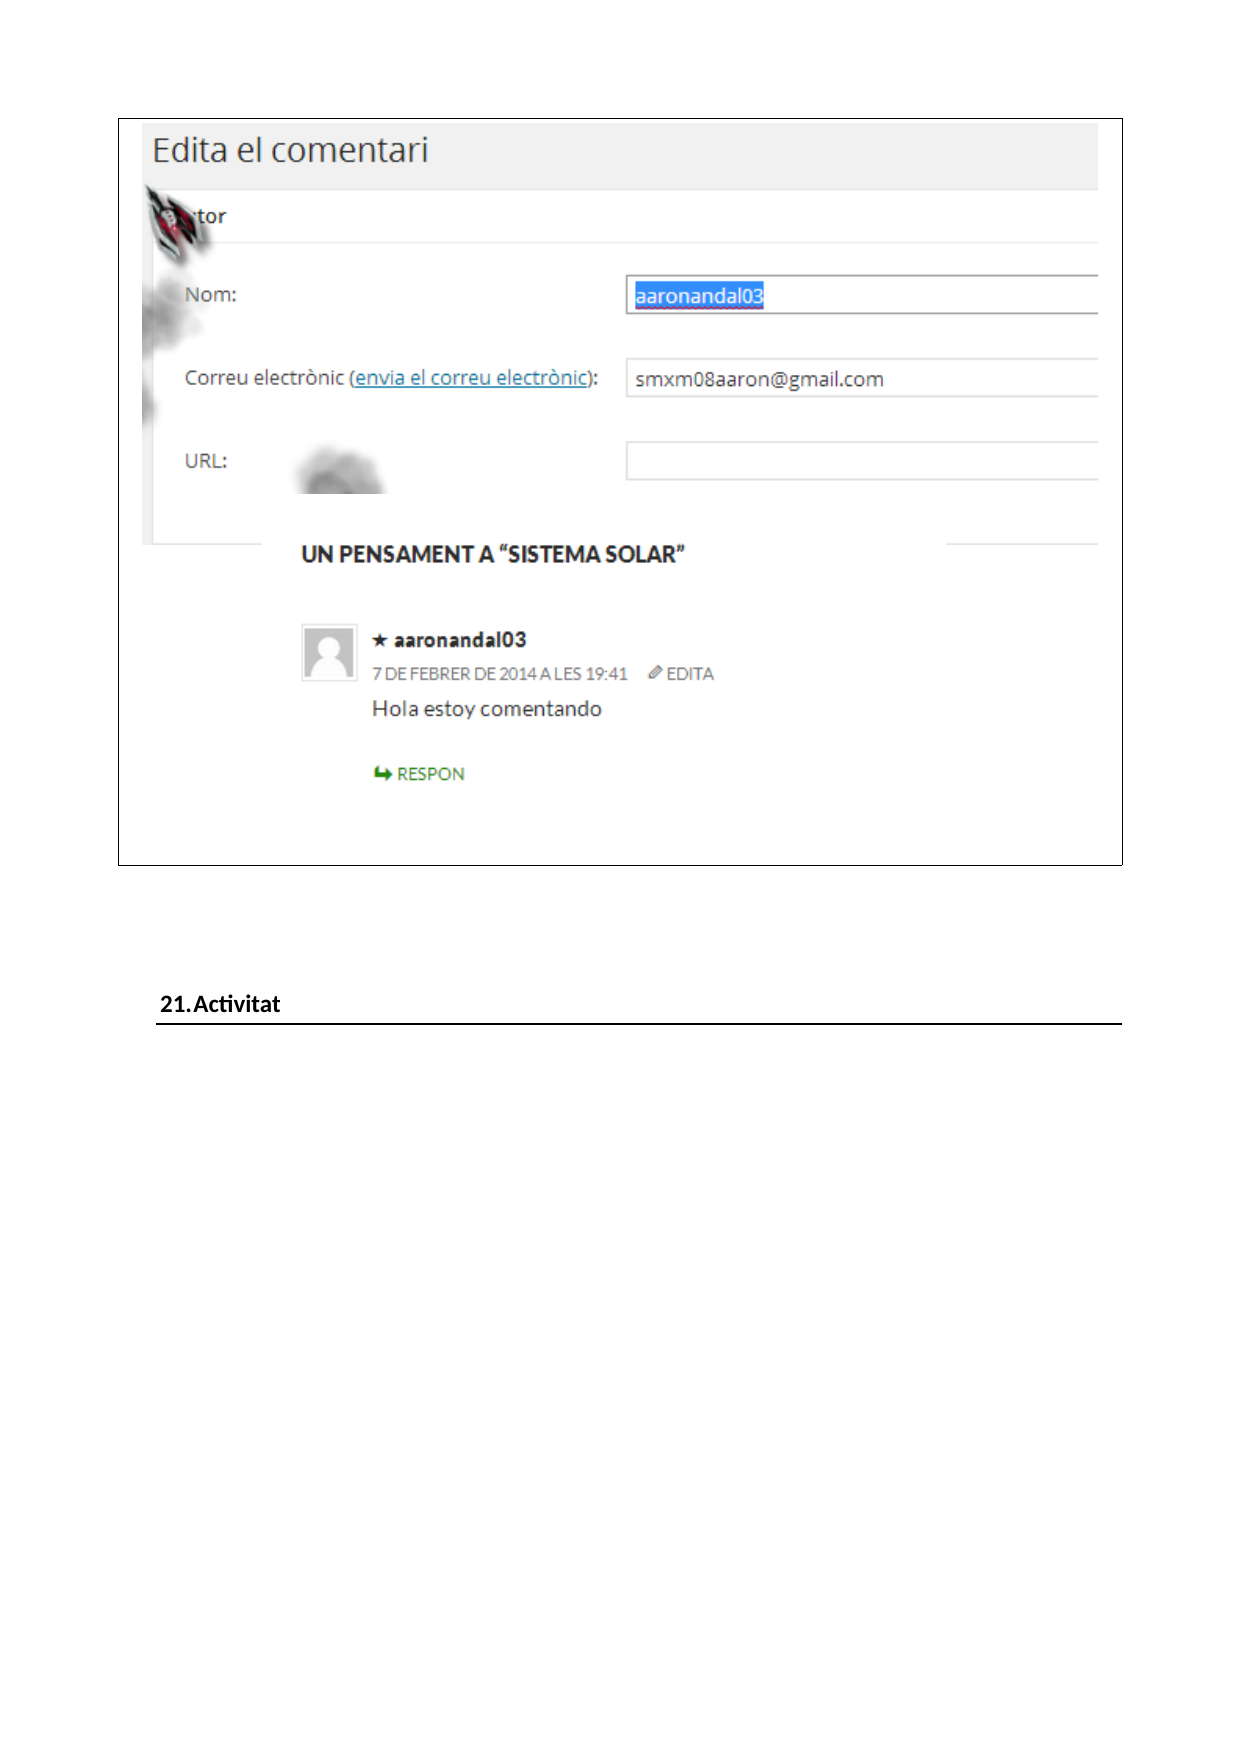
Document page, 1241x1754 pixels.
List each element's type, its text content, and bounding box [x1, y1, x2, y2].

picture [142, 123, 1099, 829]
list Activitat [156, 984, 1122, 1023]
table_header [119, 829, 1122, 865]
table_header [119, 119, 1122, 828]
